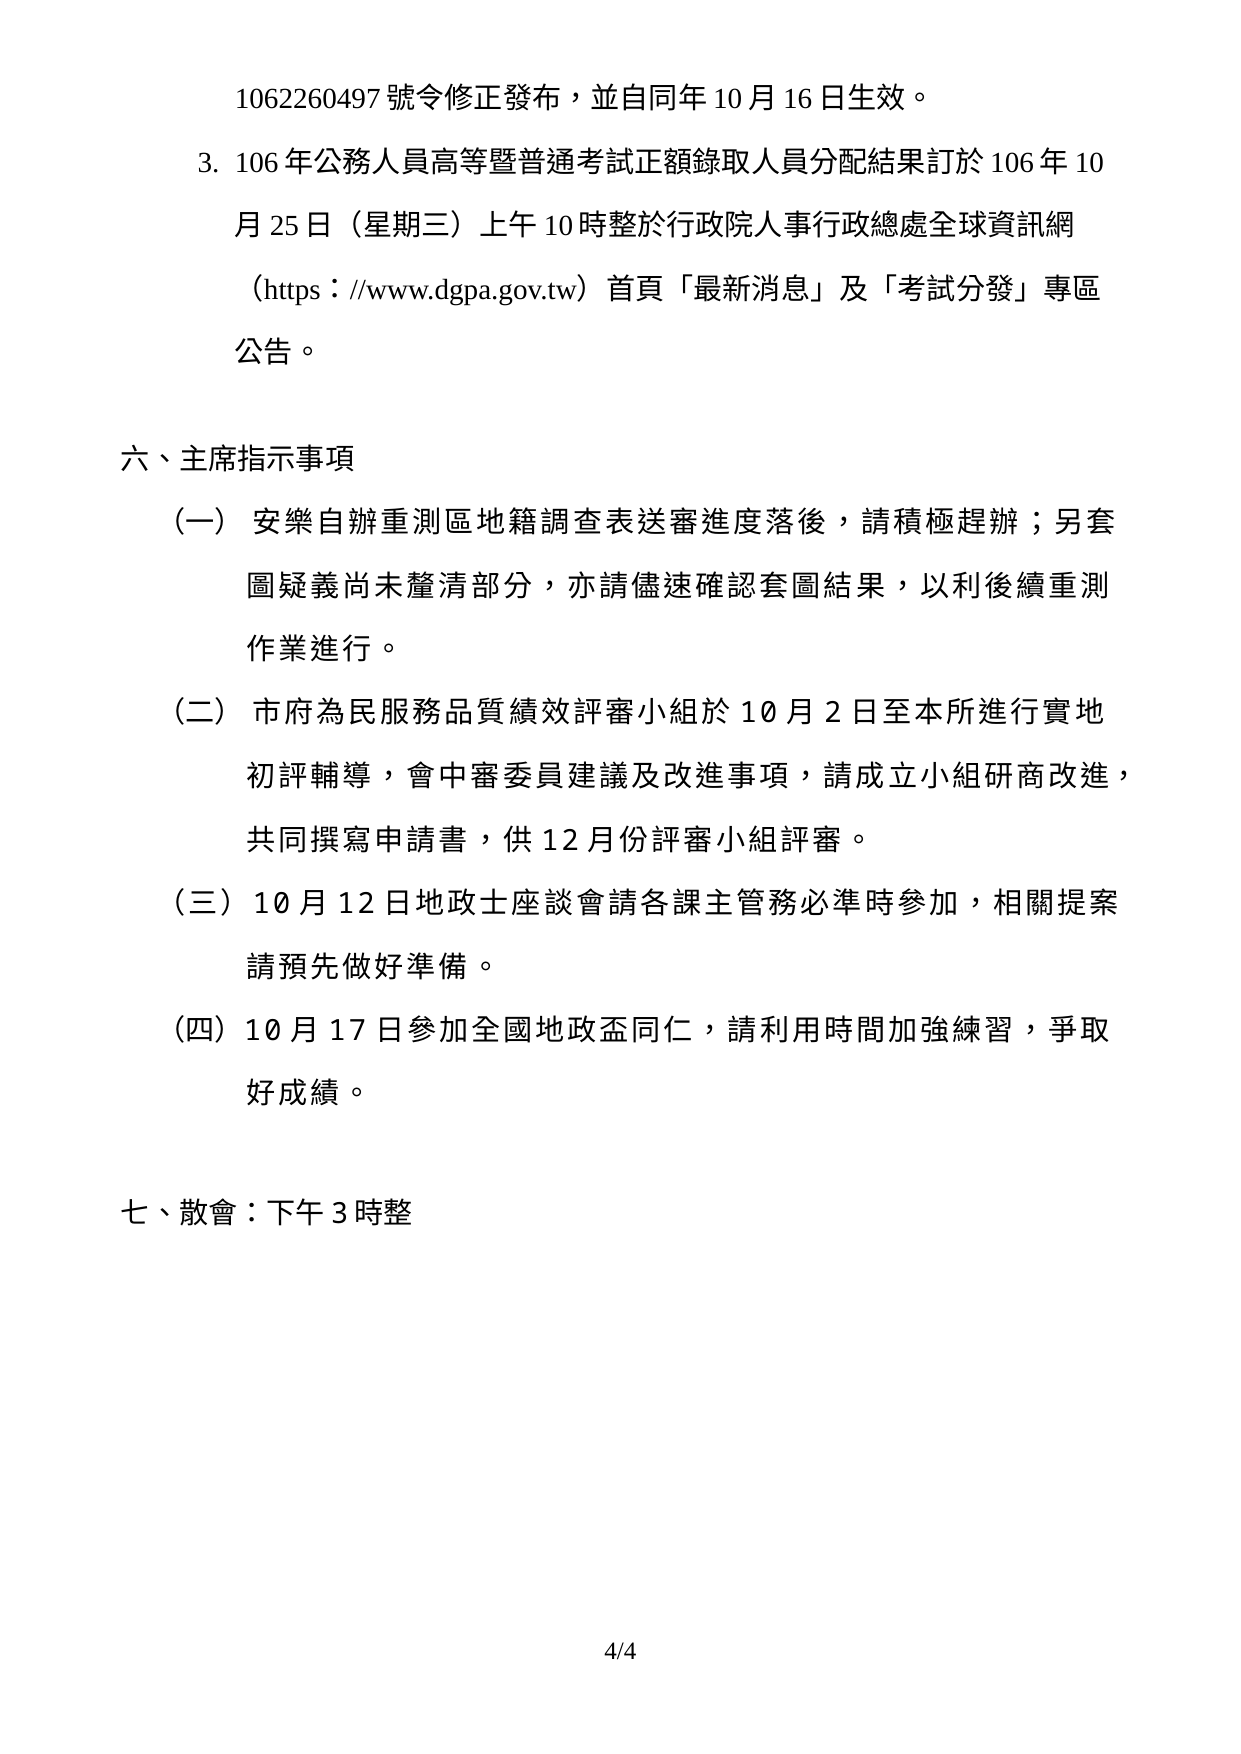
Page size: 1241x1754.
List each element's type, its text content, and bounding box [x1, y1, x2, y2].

list 106年公務人員高等暨普通考試正額錄取人員分配結果訂於106年10月25日（星期三）上午10時整於行政院人事行政總處全球資訊網（https：//www.dgpa.gov.tw）首頁「最新消息」及「考試分發」專區公告。 [197, 138, 1122, 371]
list 主席指示事項 [119, 435, 1122, 478]
list 1062260497號令修正發布，並自同年10月16日生效。 [197, 75, 1122, 117]
list 10月17日參加全國地政盃同仁，請利用時間加強練習，爭取好成績。 [156, 1007, 1122, 1112]
list 散會：下午3時整 [119, 1189, 1122, 1232]
list 安樂自辦重測區地籍調查表送審進度落後，請積極趕辦；另套圖疑義尚未釐清部分，亦請儘速確認套圖結果，以利後續重測作業進行。 [156, 499, 1122, 668]
list 10月12日地政士座談會請各課主管務必準時參加，相關提案請預先做好準備。 [156, 879, 1122, 985]
list 市府為民服務品質績效評審小組於10月2日至本所進行實地初評輔導，會中審委員建議及改進事項，請成立小組研商改進，共同撰寫申請書，供12月份評審小組評審。 [156, 689, 1122, 858]
